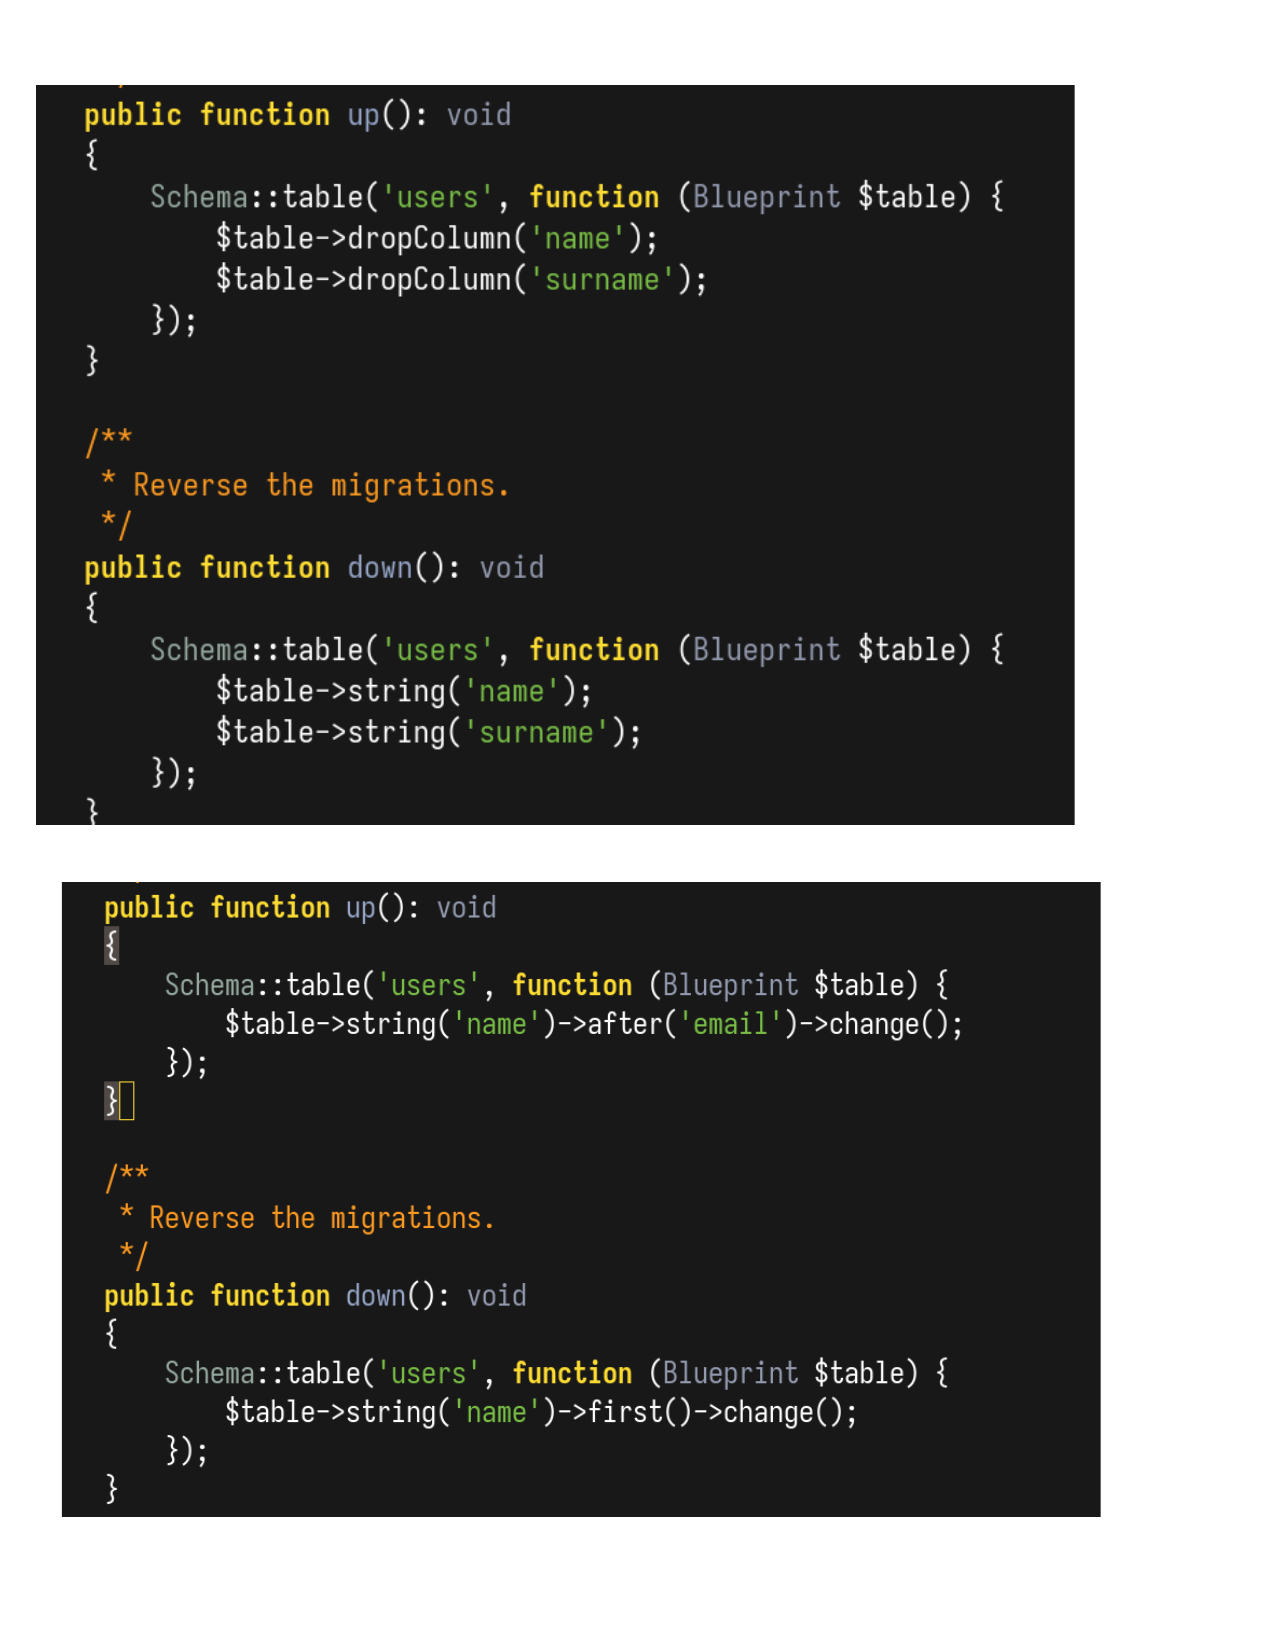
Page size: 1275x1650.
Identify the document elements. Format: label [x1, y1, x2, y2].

picture [61, 882, 1101, 1517]
picture [36, 85, 1075, 825]
